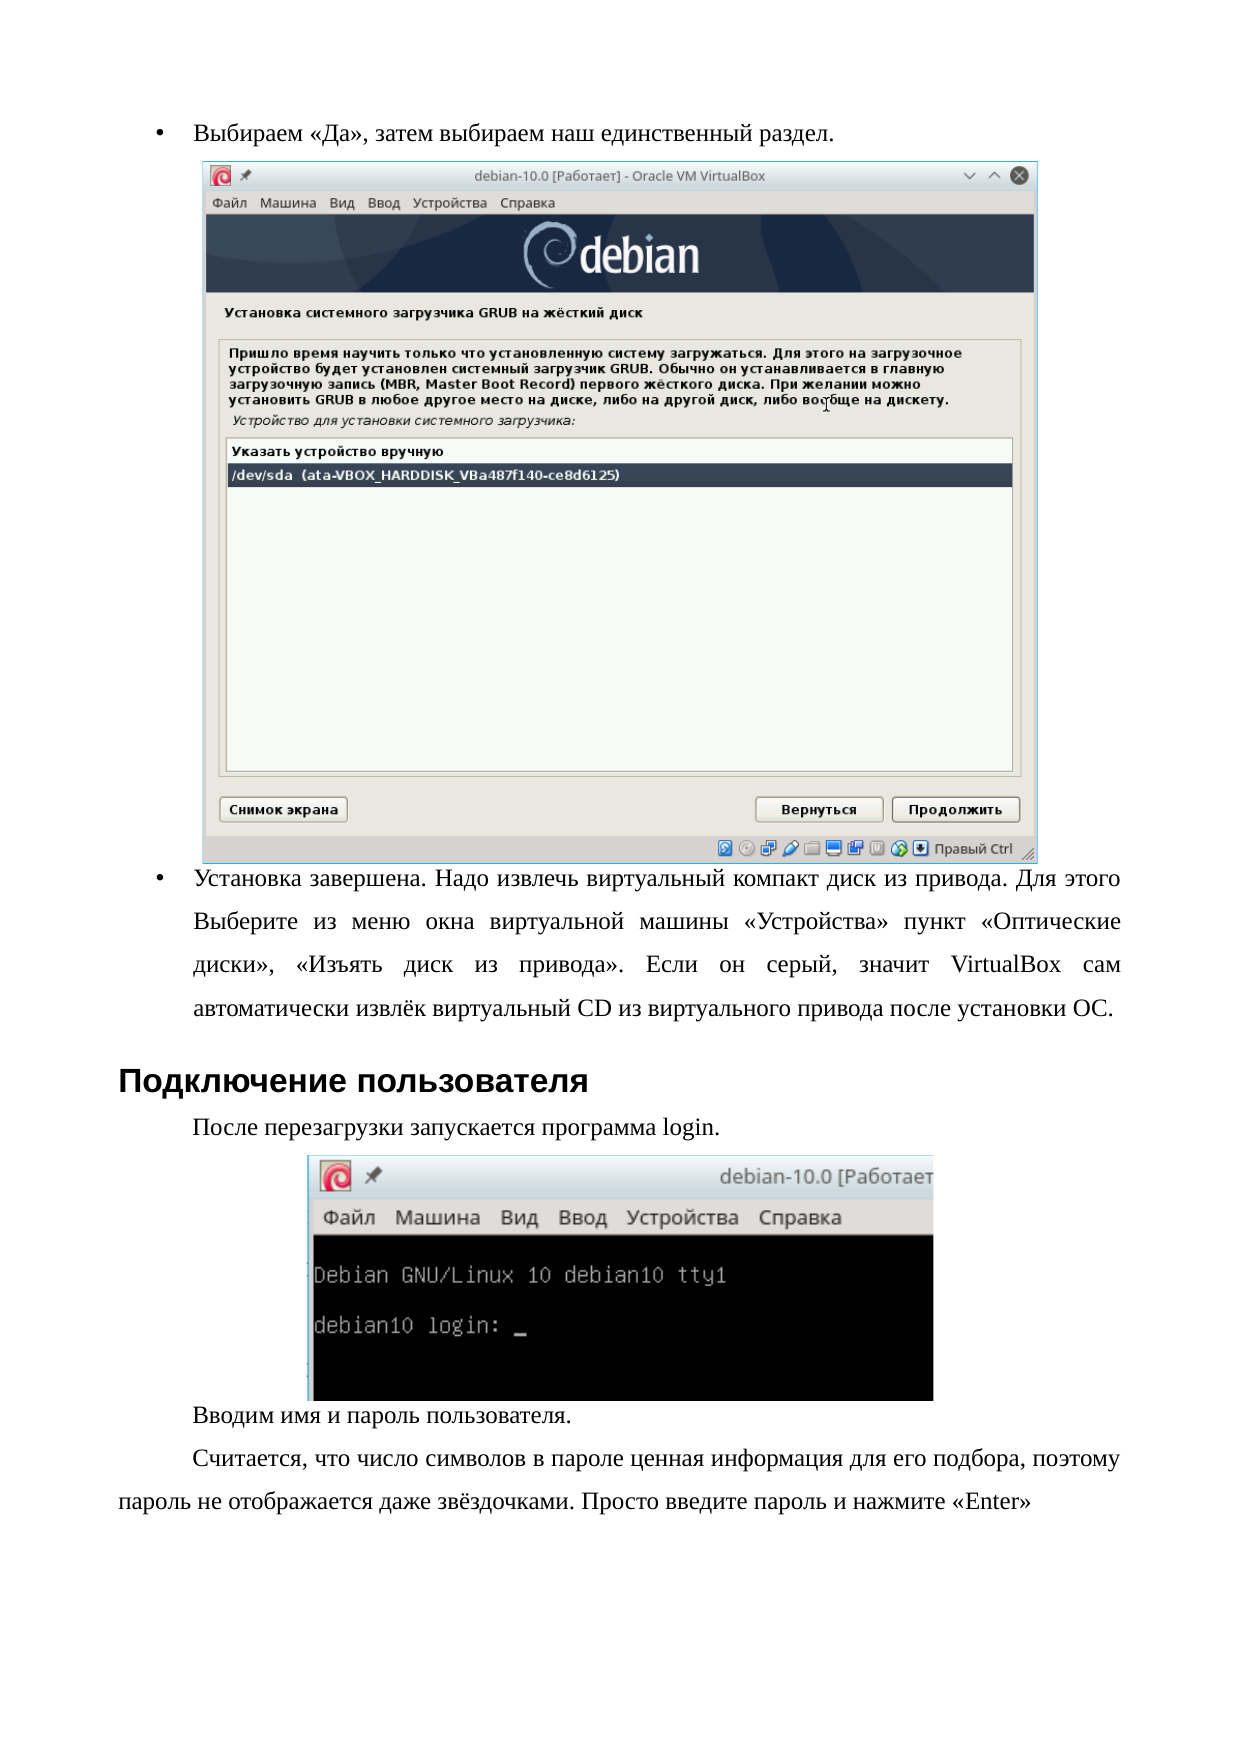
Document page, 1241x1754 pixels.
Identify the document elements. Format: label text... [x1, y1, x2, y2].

picture [202, 161, 1038, 864]
list Выбираем «Да», затем выбираем наш единственный раздел. [156, 118, 1122, 147]
text Считается, что число символов в пароле ценная информация для его подбора, поэтому пароль не отображается даже звёздочками. Просто введите пароль и нажмите «Enter» [118, 1443, 1122, 1515]
text Вводим имя и пароль пользователя. [118, 1400, 1122, 1429]
subtitle Подключение пользователя [118, 1061, 1122, 1099]
list Установка завершена. Надо извлечь виртуальный компакт диск из привода. Для этого Выберите из меню окна виртуальной машины «Устройства» пункт «Оптические диски», «Изъять диск из привода». Если он серый, значит VirtualBox сам автоматически извлёк виртуальный CD из виртуального привода после установки ОС. [156, 863, 1122, 1021]
picture [306, 1155, 934, 1401]
text После перезагрузки запускается программа login. [118, 1112, 1122, 1141]
